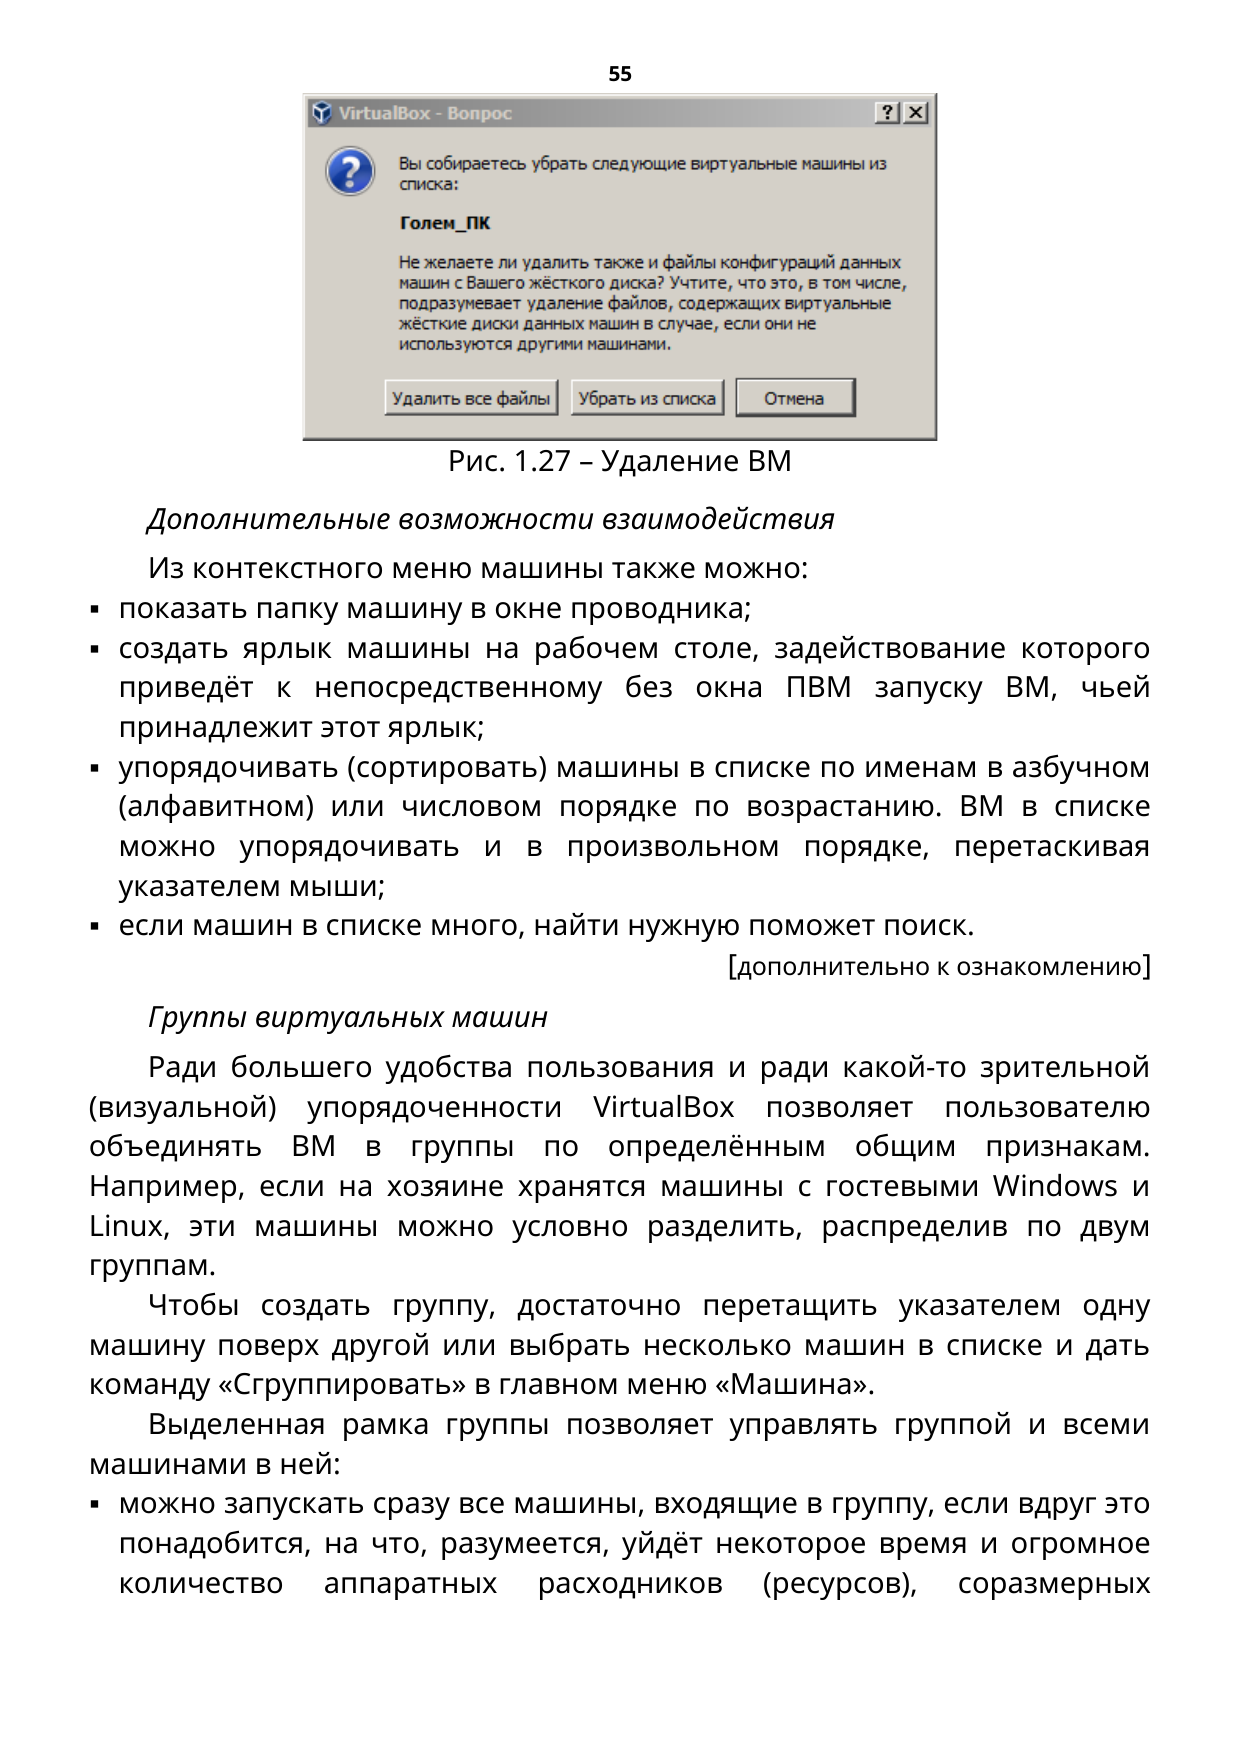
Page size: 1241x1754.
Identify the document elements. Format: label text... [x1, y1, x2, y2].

list упорядочивать (сортировать) машины в списке по именам в азбучном (алфавитном) или числовом порядке по возрастанию. ВМ в списке можно упорядочивать и в произвольном порядке, перетаскивая указателем мыши; [89, 746, 1152, 905]
list если машин в списке много, найти нужную поможет поиск. [89, 905, 1152, 944]
subtitle Группы виртуальных машин [89, 997, 1152, 1036]
list показать папку машину в окне проводника; [89, 587, 1152, 627]
text Чтобы создать группу, достаточно перетащить указателем одну машину поверх другой или выбрать несколько машин в списке и дать команду «Сгруппировать» в главном меню «Машина». [89, 1284, 1152, 1403]
text Выделенная рамка группы позволяет управлять группой и всеми машинами в ней: [89, 1403, 1152, 1483]
text Рис. 1.27 – Удаление ВМ [89, 441, 1152, 480]
subtitle Дополнительные возможности взаимодействия [89, 498, 1152, 538]
text Ради большего удобства пользования и ради какой-то зрительной (визуальной) упорядоченности VirtualBox позволяет пользователю объединять ВМ в группы по определённым общим признакам. Например, если на хозяине хранятся машины с гостевыми Windows и Linux, эти машины можно условно разделить, распределив по двум группам. [89, 1046, 1152, 1284]
text [дополнительно к ознакомлению] [89, 944, 1152, 984]
list создать ярлык машины на рабочем столе, задействование которого приведёт к непосредственному без окна ПВМ запуску ВМ, чьей принадлежит этот ярлык; [89, 627, 1152, 746]
picture [302, 93, 938, 441]
text Из контекстного меню машины также можно: [89, 547, 1152, 587]
list можно запускать сразу все машины, входящие в группу, если вдруг это понадобится, на что, разумеется, уйдёт некоторое время и огромное количество аппаратных расходников (ресурсов), соразмерных [89, 1483, 1152, 1602]
